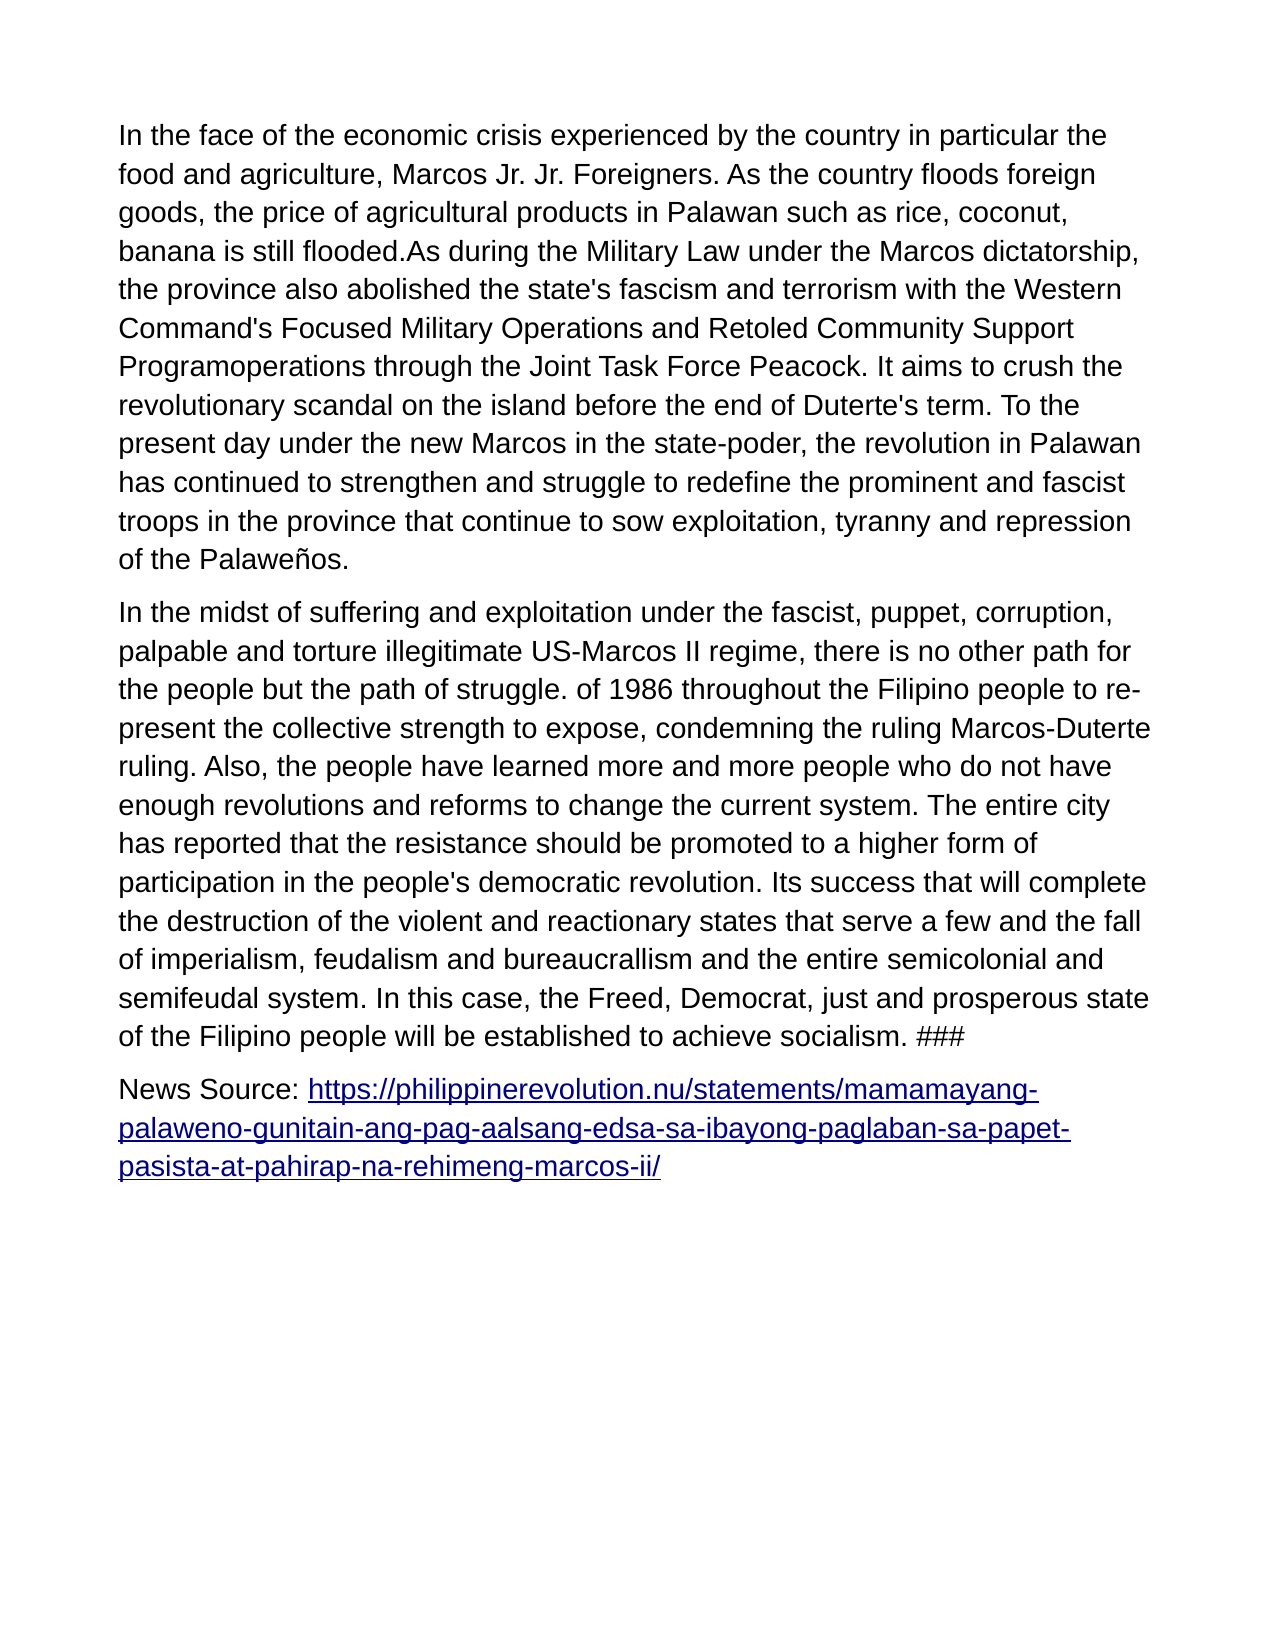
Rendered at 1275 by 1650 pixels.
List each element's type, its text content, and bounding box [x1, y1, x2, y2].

text In the face of the economic crisis experienced by the country in particular the food and agriculture, Marcos Jr. Jr. Foreigners. As the country floods foreign goods, the price of agricultural products in Palawan such as rice, coconut, banana is still flooded.As during the Military Law under the Marcos dictatorship, the province also abolished the state's fascism and terrorism with the Western Command's Focused Military Operations and Retoled Community Support Programoperations through the Joint Task Force Peacock. It aims to crush the revolutionary scandal on the island before the end of Duterte's term. To the present day under the new Marcos in the state-poder, the revolution in Palawan has continued to strengthen and struggle to redefine the prominent and fascist troops in the province that continue to sow exploitation, tyranny and repression of the Palaweños. [118, 118, 1157, 576]
text In the midst of suffering and exploitation under the fascist, puppet, corruption, palpable and torture illegitimate US-Marcos II regime, there is no other path for the people but the path of struggle. of 1986 throughout the Filipino people to re-present the collective strength to expose, condemning the ruling Marcos-Duterte ruling. Also, the people have learned more and more people who do not have enough revolutions and reforms to change the current system. The entire city has reported that the resistance should be promoted to a higher form of participation in the people's democratic revolution. Its success that will complete the destruction of the violent and reactionary states that serve a few and the fall of imperialism, feudalism and bureaucrallism and the entire semicolonial and semifeudal system. In this case, the Freed, Democrat, just and prosperous state of the Filipino people will be established to achieve socialism. ### [118, 595, 1157, 1053]
text News Source: https://philippinerevolution.nu/statements/mamamayang-palaweno-gunitain-ang-pag-aalsang-edsa-sa-ibayong-paglaban-sa-papet-pasista-at-pahirap-na-rehimeng-marcos-ii/ [118, 1072, 1157, 1183]
